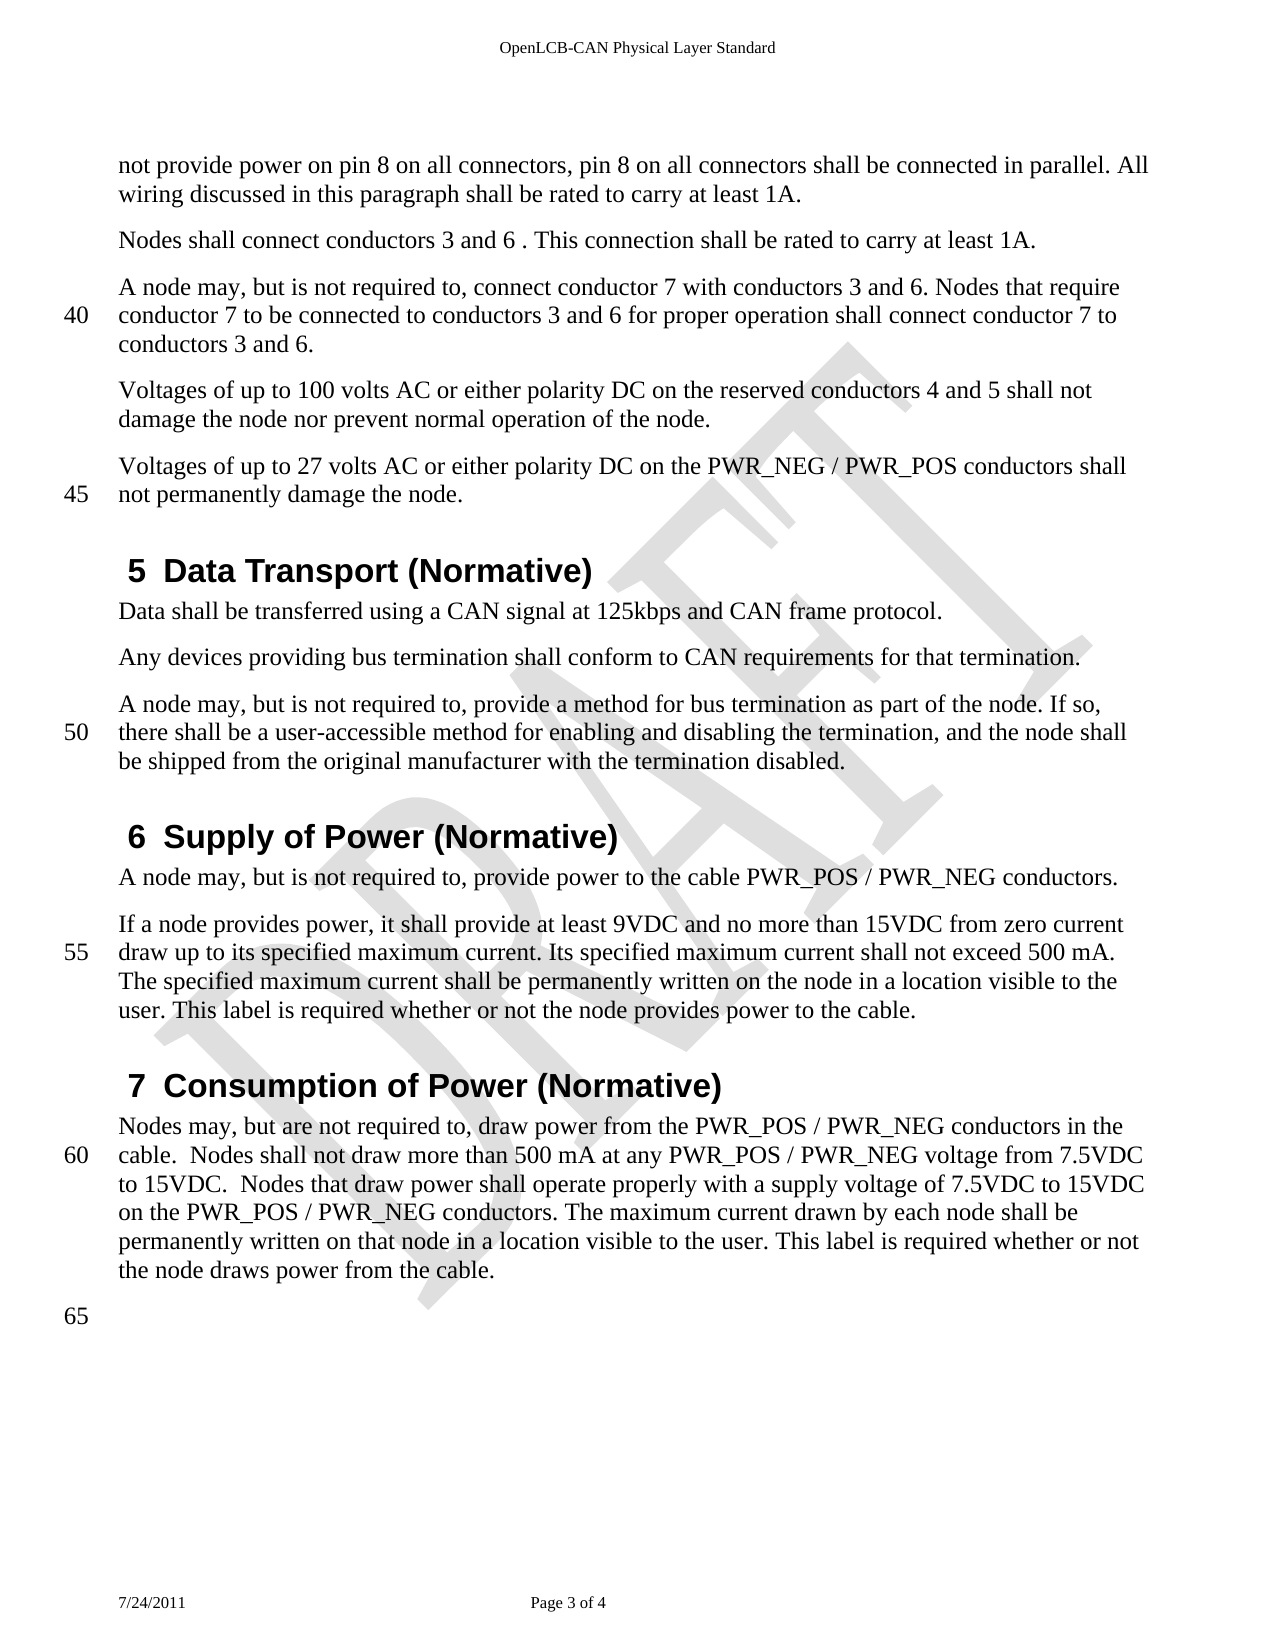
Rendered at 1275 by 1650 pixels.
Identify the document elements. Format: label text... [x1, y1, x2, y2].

subtitle Supply of Power (Normative) [118, 818, 369, 856]
text Nodes may, but are not required to, draw power from the PWR_POS / PWR_NEG conductors in the cable. Nodes shall not draw more than 500 mA at any PWR_POS / PWR_NEG voltage from 7.5VDC to 15VDC. Nodes that draw power shall operate properly with a supply voltage of 7.5VDC to 15VDC on the PWR_POS / PWR_NEG conductors. The maximum current drawn by each node shall be permanently written on that node in a location visible to the user. This label is required whether or not the node draws power from the cable. [456, 1111, 1157, 1284]
text If a node provides power, it shall provide at least 9VDC and no more than 15VDC from zero current draw up to its specified maximum current. Its specified maximum current shall not exceed 500 mA. The specified maximum current shall be permanently written on the node in a location visible to the user. This label is required whether or not the node provides power to the cable. [118, 909, 487, 1024]
text Nodes shall connect conductors 3 and 6 . This connection shall be rated to carry at least 1A. [118, 225, 1157, 254]
subtitle Supply of Power (Normative) [884, 818, 1157, 856]
text Nodes may, but are not required to, draw power from the PWR_POS / PWR_NEG conductors in the cable. Nodes shall not draw more than 500 mA at any PWR_POS / PWR_NEG voltage from 7.5VDC to 15VDC. Nodes that draw power shall operate properly with a supply voltage of 7.5VDC to 15VDC on the PWR_POS / PWR_NEG conductors. The maximum current drawn by each node shall be permanently written on that node in a location visible to the user. This label is required whether or not the node draws power from the cable. [118, 1111, 429, 1284]
text If a node provides power, it shall provide at least 9VDC and no more than 15VDC from zero current draw up to its specified maximum current. Its specified maximum current shall not exceed 500 mA. The specified maximum current shall be permanently written on the node in a location visible to the user. This label is required whether or not the node provides power to the cable. [691, 909, 1157, 1024]
text Nodes may, but are not required to, draw power from the PWR_POS / PWR_NEG conductors in the cable. Nodes shall not draw more than 500 mA at any PWR_POS / PWR_NEG voltage from 7.5VDC to 15VDC. Nodes that draw power shall operate properly with a supply voltage of 7.5VDC to 15VDC on the PWR_POS / PWR_NEG conductors. The maximum current drawn by each node shall be permanently written on that node in a location visible to the user. This label is required whether or not the node draws power from the cable. [307, 1111, 493, 1251]
text Data shall be transferred using a CAN signal at 125kbps and CAN frame protocol. [118, 596, 684, 624]
text If a node provides power, it shall provide at least 9VDC and no more than 15VDC from zero current draw up to its specified maximum current. Its specified maximum current shall not exceed 500 mA. The specified maximum current shall be permanently written on the node in a location visible to the user. This label is required whether or not the node provides power to the cable. [540, 909, 719, 1015]
text Any devices providing bus termination shall conform to CAN requirements for that termination. [847, 642, 1032, 671]
text A node may, but is not required to, provide a method for bus termination as part of the node. If so, there shall be a user-accessible method for enabling and disabling the termination, and the node shall be shipped from the original manufacturer with the termination disabled. [118, 689, 577, 775]
subtitle Supply of Power (Normative) [627, 818, 691, 856]
subtitle Supply of Power (Normative) [771, 818, 882, 856]
text A node may, but is not required to, provide power to the cable PWR_POS / PWR_NEG conductors. [368, 862, 498, 891]
text Any devices providing bus termination shall conform to CAN requirements for that termination. [745, 642, 811, 671]
text A node may, but is not required to, provide power to the cable PWR_POS / PWR_NEG conductors. [118, 862, 325, 891]
text A node may, but is not required to, connect conductor 7 with conductors 3 and 6. Nodes that require conductor 7 to be connected to conductors 3 and 6 for proper operation shall connect conductor 7 to conductors 3 and 6. [118, 272, 1157, 358]
subtitle Consumption of Power (Normative) [572, 1066, 1157, 1105]
subtitle Data Transport (Normative) [118, 551, 637, 589]
subtitle Consumption of Power (Normative) [262, 1066, 453, 1105]
text Data shall be transferred using a CAN signal at 125kbps and CAN frame protocol. [1000, 596, 1157, 624]
text Voltages of up to 100 volts AC or either polarity DC on the reserved conductors 4 and 5 shall not damage the node nor prevent normal operation of the node. [815, 376, 1157, 433]
text A node may, but is not required to, provide power to the cable PWR_POS / PWR_NEG conductors. [514, 862, 657, 891]
subtitle [665, 551, 950, 589]
subtitle Supply of Power (Normative) [693, 825, 768, 856]
text A node may, but is not required to, provide a method for bus termination as part of the node. If so, there shall be a user-accessible method for enabling and disabling the termination, and the node shall be shipped from the original manufacturer with the termination disabled. [581, 689, 835, 775]
subtitle [955, 551, 1157, 589]
text A node may, but is not required to, provide a method for bus termination as part of the node. If so, there shall be a user-accessible method for enabling and disabling the termination, and the node shall be shipped from the original manufacturer with the termination disabled. [798, 689, 1157, 775]
text not provide power on pin 8 on all connectors, pin 8 on all connectors shall be connected in parallel. All wiring discussed in this paragraph shall be rated to carry at least 1A. [118, 150, 1157, 207]
subtitle Consumption of Power (Normative) [118, 1066, 258, 1105]
text Voltages of up to 100 volts AC or either polarity DC on the reserved conductors 4 and 5 shall not damage the node nor prevent normal operation of the node. [118, 376, 812, 433]
text A node may, but is not required to, provide a method for bus termination as part of the node. If so, there shall be a user-accessible method for enabling and disabling the termination, and the node shall be shipped from the original manufacturer with the termination disabled. [548, 704, 652, 775]
subtitle Consumption of Power (Normative) [464, 1066, 568, 1105]
text Any devices providing bus termination shall conform to CAN requirements for that termination. [1069, 642, 1157, 671]
subtitle Supply of Power (Normative) [470, 818, 633, 856]
text Data shall be transferred using a CAN signal at 125kbps and CAN frame protocol. [699, 596, 809, 624]
text Voltages of up to 27 volts AC or either polarity DC on the PWR_NEG / PWR_POS conductors shall not permanently damage the node. [118, 451, 766, 508]
text Voltages of up to 27 volts AC or either polarity DC on the PWR_NEG / PWR_POS conductors shall not permanently damage the node. [855, 451, 1157, 508]
text Voltages of up to 27 volts AC or either polarity DC on the PWR_NEG / PWR_POS conductors shall not permanently damage the node. [757, 451, 869, 508]
text Any devices providing bus termination shall conform to CAN requirements for that termination. [118, 642, 731, 671]
text A node may, but is not required to, provide power to the cable PWR_POS / PWR_NEG conductors. [673, 862, 816, 891]
subtitle Supply of Power (Normative) [371, 828, 465, 856]
text A node may, but is not required to, provide power to the cable PWR_POS / PWR_NEG conductors. [849, 862, 1157, 891]
text If a node provides power, it shall provide at least 9VDC and no more than 15VDC from zero current draw up to its specified maximum current. Its specified maximum current shall not exceed 500 mA. The specified maximum current shall be permanently written on the node in a location visible to the user. This label is required whether or not the node provides power to the cable. [214, 977, 375, 1024]
text Data shall be transferred using a CAN signal at 125kbps and CAN frame protocol. [801, 596, 985, 624]
